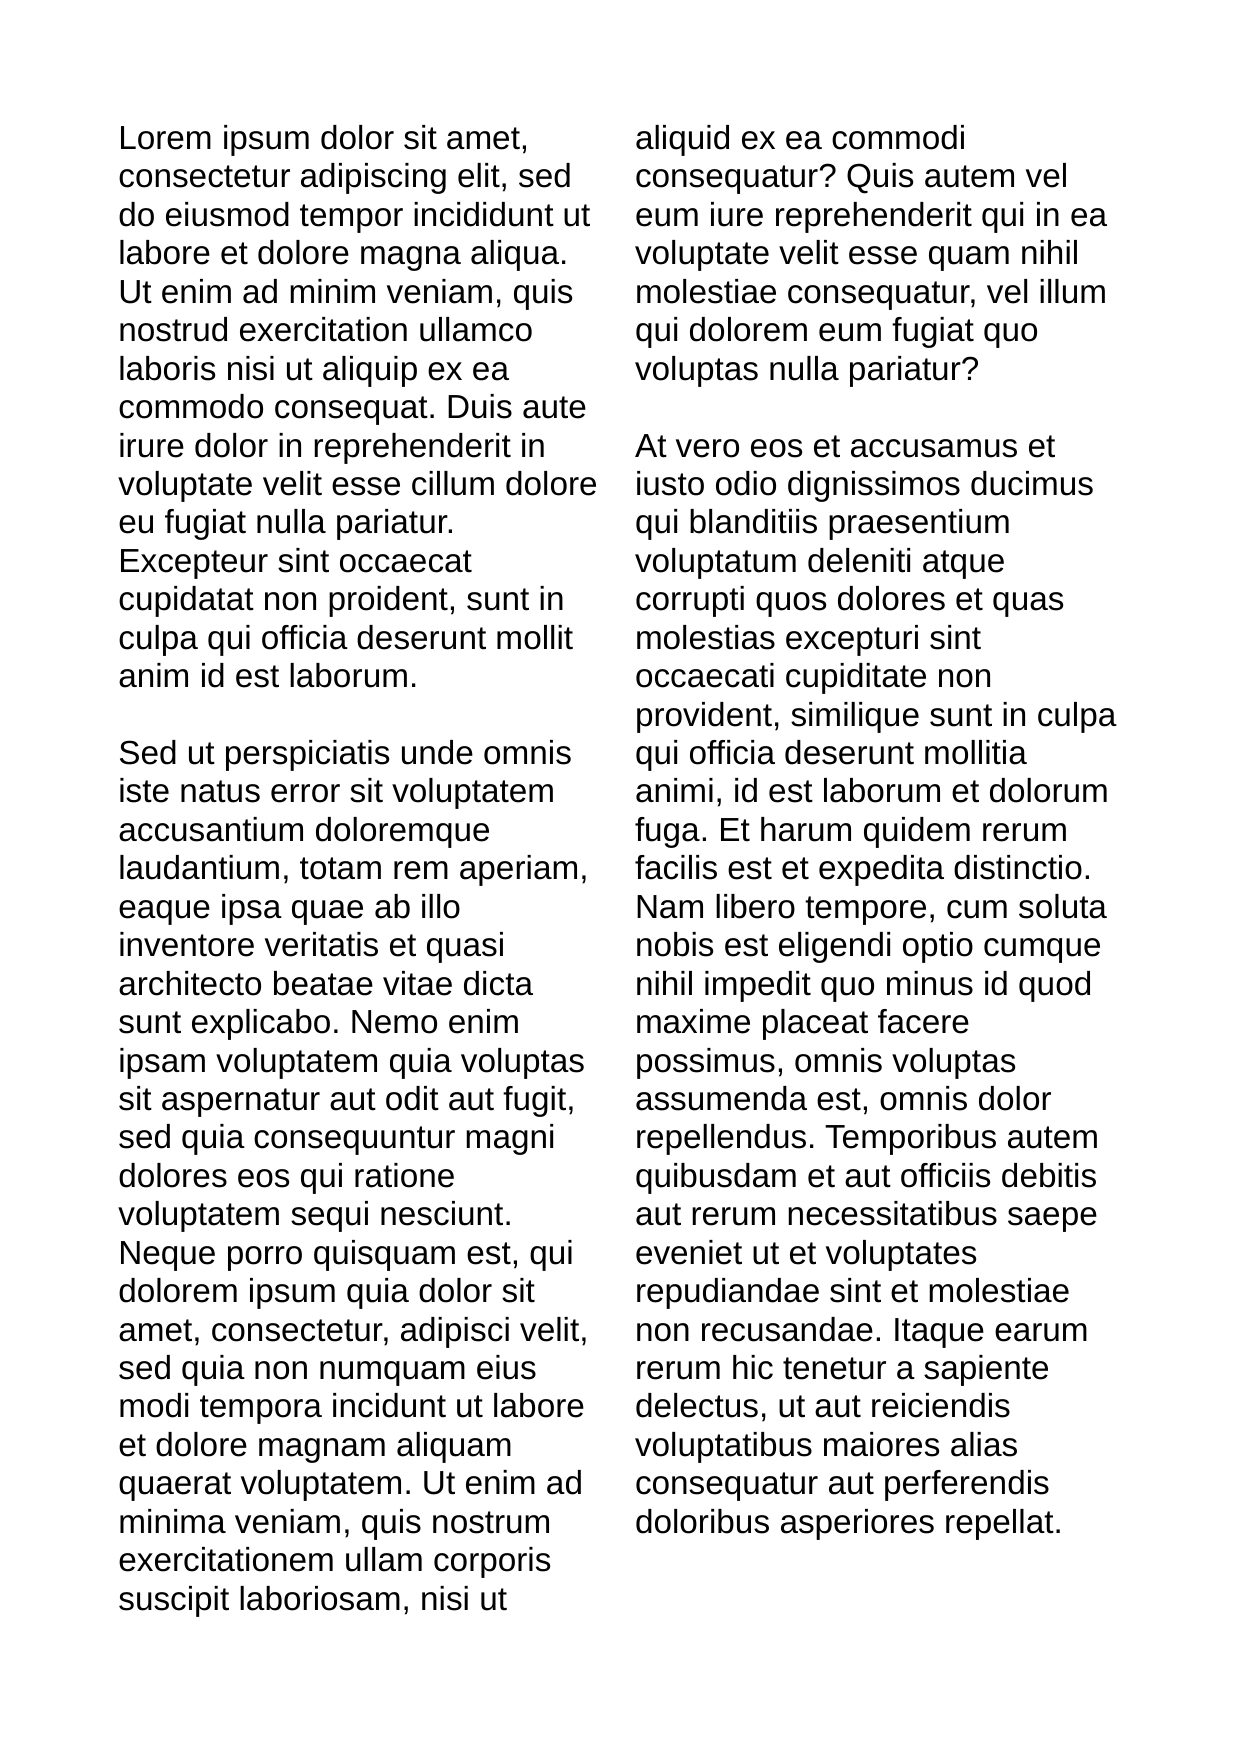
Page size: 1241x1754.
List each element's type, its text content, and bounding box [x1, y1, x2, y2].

text At vero eos et accusamus et iusto odio dignissimos ducimus qui blanditiis praesentium voluptatum deleniti atque corrupti quos dolores et quas molestias excepturi sint occaecati cupiditate non provident, similique sunt in culpa qui officia deserunt mollitia animi, id est laborum et dolorum fuga. Et harum quidem rerum facilis est et expedita distinctio. Nam libero tempore, cum soluta nobis est eligendi optio cumque nihil impedit quo minus id quod maxime placeat facere possimus, omnis voluptas assumenda est, omnis dolor repellendus. Temporibus autem quibusdam et aut officiis debitis aut rerum necessitatibus saepe eveniet ut et voluptates repudiandae sint et molestiae non recusandae. Itaque earum rerum hic tenetur a sapiente delectus, ut aut reiciendis voluptatibus maiores alias consequatur aut perferendis doloribus asperiores repellat. [635, 426, 1122, 1540]
text aliquid ex ea commodi consequatur? Quis autem vel eum iure reprehenderit qui in ea voluptate velit esse quam nihil molestiae consequatur, vel illum qui dolorem eum fugiat quo voluptas nulla pariatur? [635, 118, 1122, 387]
text Lorem ipsum dolor sit amet, consectetur adipiscing elit, sed do eiusmod tempor incididunt ut labore et dolore magna aliqua. Ut enim ad minim veniam, quis nostrud exercitation ullamco laboris nisi ut aliquip ex ea commodo consequat. Duis aute irure dolor in reprehenderit in voluptate velit esse cillum dolore eu fugiat nulla pariatur. Excepteur sint occaecat cupidatat non proident, sunt in culpa qui officia deserunt mollit anim id est laborum. [118, 118, 605, 695]
text Sed ut perspiciatis unde omnis iste natus error sit voluptatem accusantium doloremque laudantium, totam rem aperiam, eaque ipsa quae ab illo inventore veritatis et quasi architecto beatae vitae dicta sunt explicabo. Nemo enim ipsam voluptatem quia voluptas sit aspernatur aut odit aut fugit, sed quia consequuntur magni dolores eos qui ratione voluptatem sequi nesciunt. Neque porro quisquam est, qui dolorem ipsum quia dolor sit amet, consectetur, adipisci velit, sed quia non numquam eius modi tempora incidunt ut labore et dolore magnam aliquam quaerat voluptatem. Ut enim ad minima veniam, quis nostrum exercitationem ullam corporis suscipit laboriosam, nisi ut [118, 733, 605, 1617]
